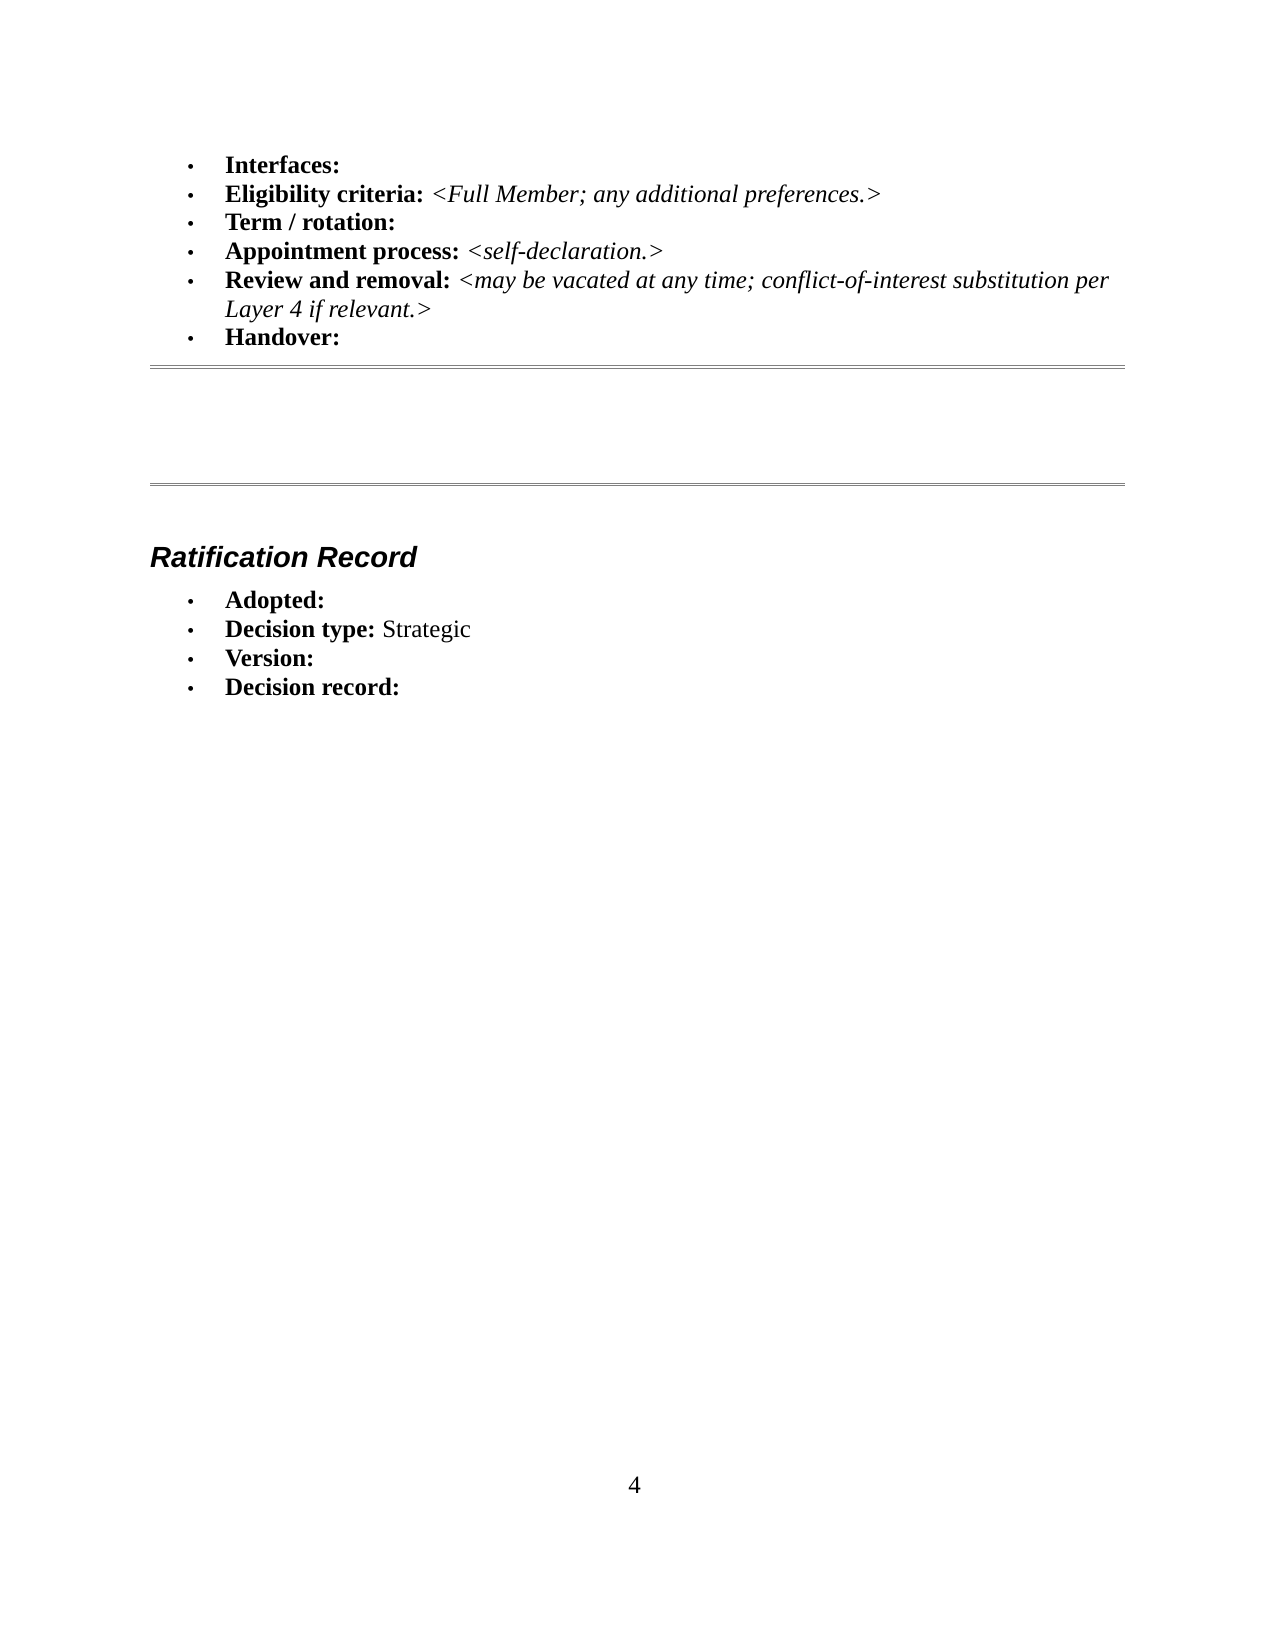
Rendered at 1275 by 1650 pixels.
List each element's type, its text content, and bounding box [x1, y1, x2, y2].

list Decision type: Strategic [187, 614, 1125, 643]
list Term / rotation: [187, 207, 1125, 236]
list Adopted: [187, 586, 1125, 614]
subtitle Ratification Record [150, 539, 1125, 573]
list Version: [187, 643, 1125, 672]
list Appointment process: <self-declaration.> [187, 236, 1125, 265]
list Eligibility criteria: <Full Member; any additional preferences.> [187, 179, 1125, 207]
list Decision record: [187, 672, 1125, 701]
list Handover: [187, 322, 1125, 351]
list Review and removal: <may be vacated at any time; conflict-of-interest substitution per Layer 4 if relevant.> [187, 265, 1125, 322]
list Interfaces: [187, 150, 1125, 179]
